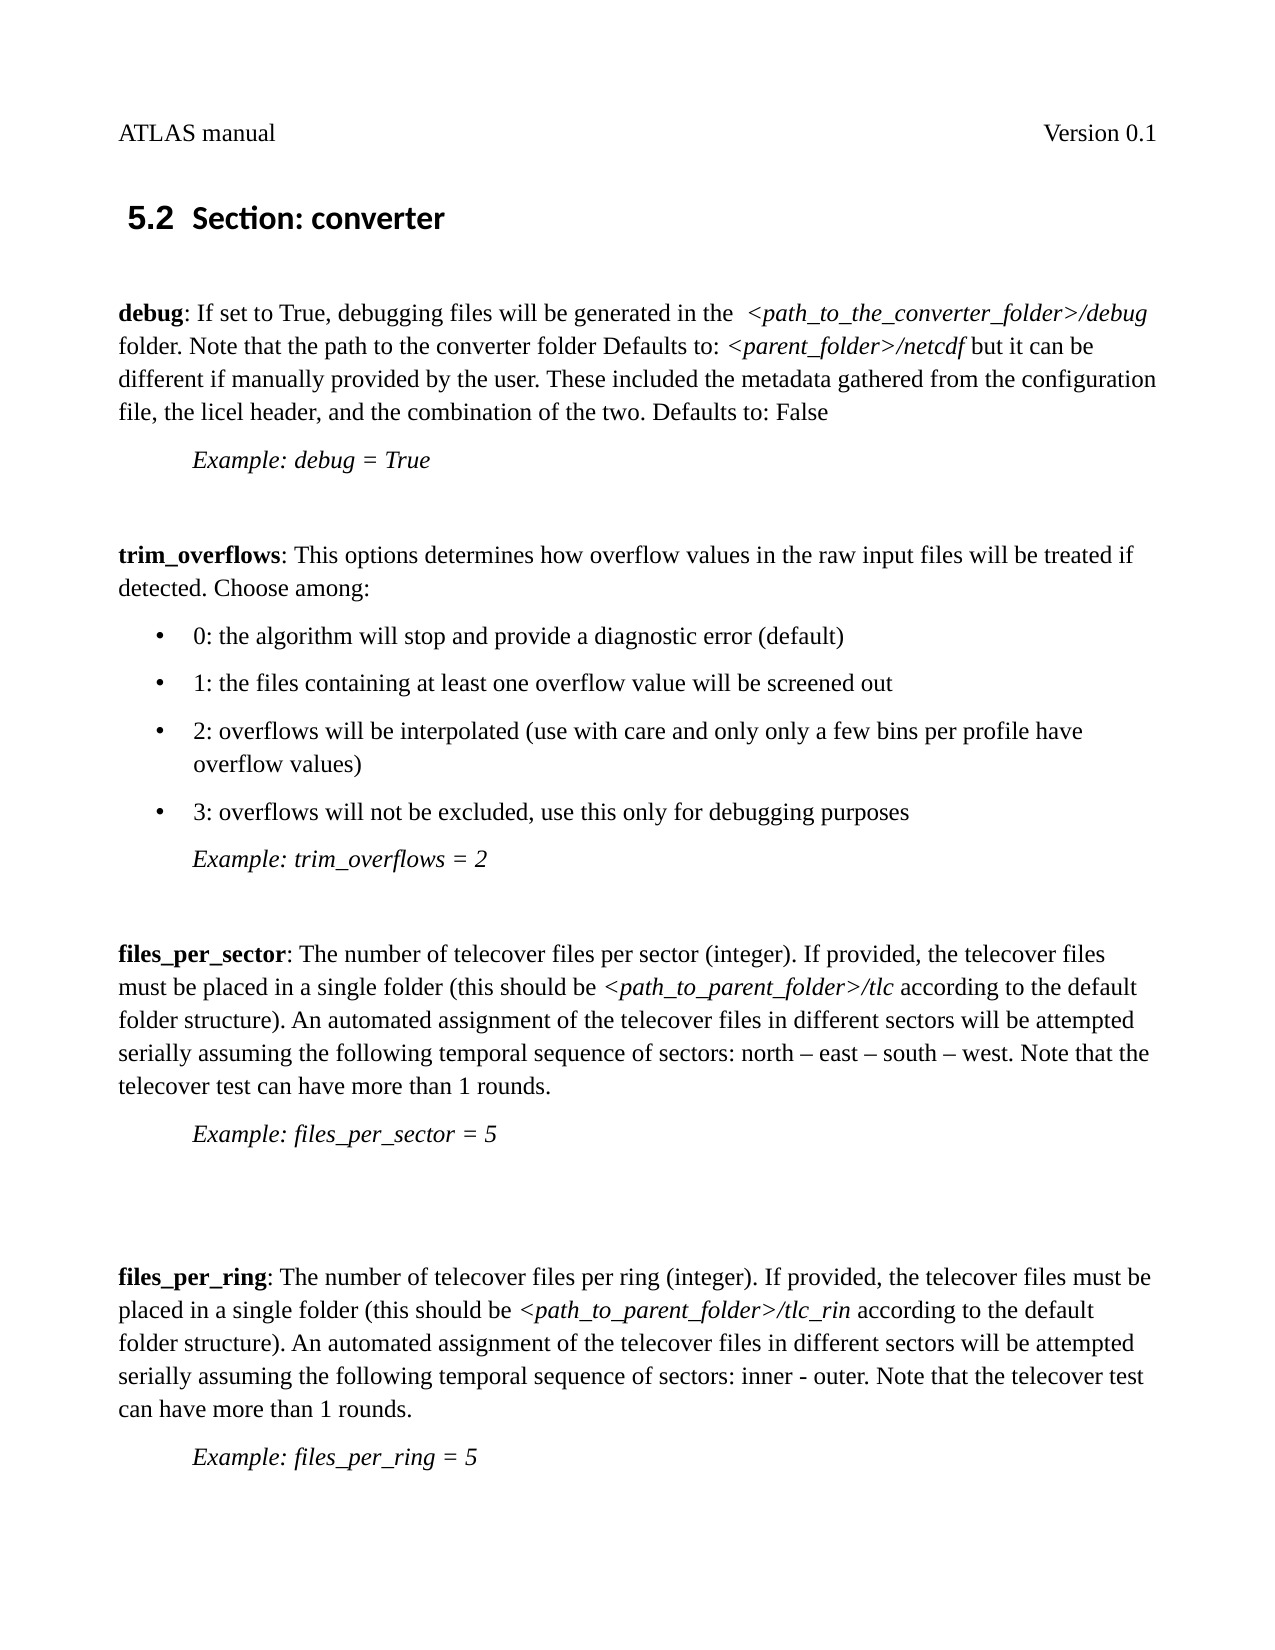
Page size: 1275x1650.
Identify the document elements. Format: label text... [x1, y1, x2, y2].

text files_per_sector: The number of telecover files per sector (integer). If provided, the telecover files must be placed in a single folder (this should be <path_to_parent_folder>/tlc according to the default folder structure). An automated assignment of the telecover files in different sectors will be attempted serially assuming the following temporal sequence of sectors: north – east – south – west. Note that the telecover test can have more than 1 rounds. [118, 939, 1157, 1100]
text trim_overflows: This options determines how overflow values in the raw input files will be treated if detected. Choose among: [118, 540, 1157, 602]
subtitle Section: converter [118, 197, 1157, 238]
list 3: overflows will not be excluded, use this only for debugging purposes [156, 797, 1157, 825]
text debug: If set to True, debugging files will be generated in the <path_to_the_converter_folder>/debug folder. Note that the path to the converter folder Defaults to: <parent_folder>/netcdf but it can be different if manually provided by the user. These included the metadata gathered from the configuration file, the licel header, and the combination of the two. Defaults to: False [118, 298, 1157, 426]
text Example: debug = True [118, 445, 1157, 474]
text files_per_ring: The number of telecover files per ring (integer). If provided, the telecover files must be placed in a single folder (this should be <path_to_parent_folder>/tlc_rin according to the default folder structure). An automated assignment of the telecover files in different sectors will be attempted serially assuming the following temporal sequence of sectors: inner - outer. Note that the telecover test can have more than 1 rounds. [118, 1262, 1157, 1423]
text Example: files_per_sector = 5 [118, 1119, 1157, 1148]
text Example: files_per_ring = 5 [118, 1442, 1157, 1470]
text Example: trim_overflows = 2 [118, 844, 1157, 873]
list 1: the files containing at least one overflow value will be screened out [156, 668, 1157, 697]
list 2: overflows will be interpolated (use with care and only only a few bins per profile have overflow values) [156, 716, 1157, 778]
list 0: the algorithm will stop and provide a diagnostic error (default) [156, 621, 1157, 649]
